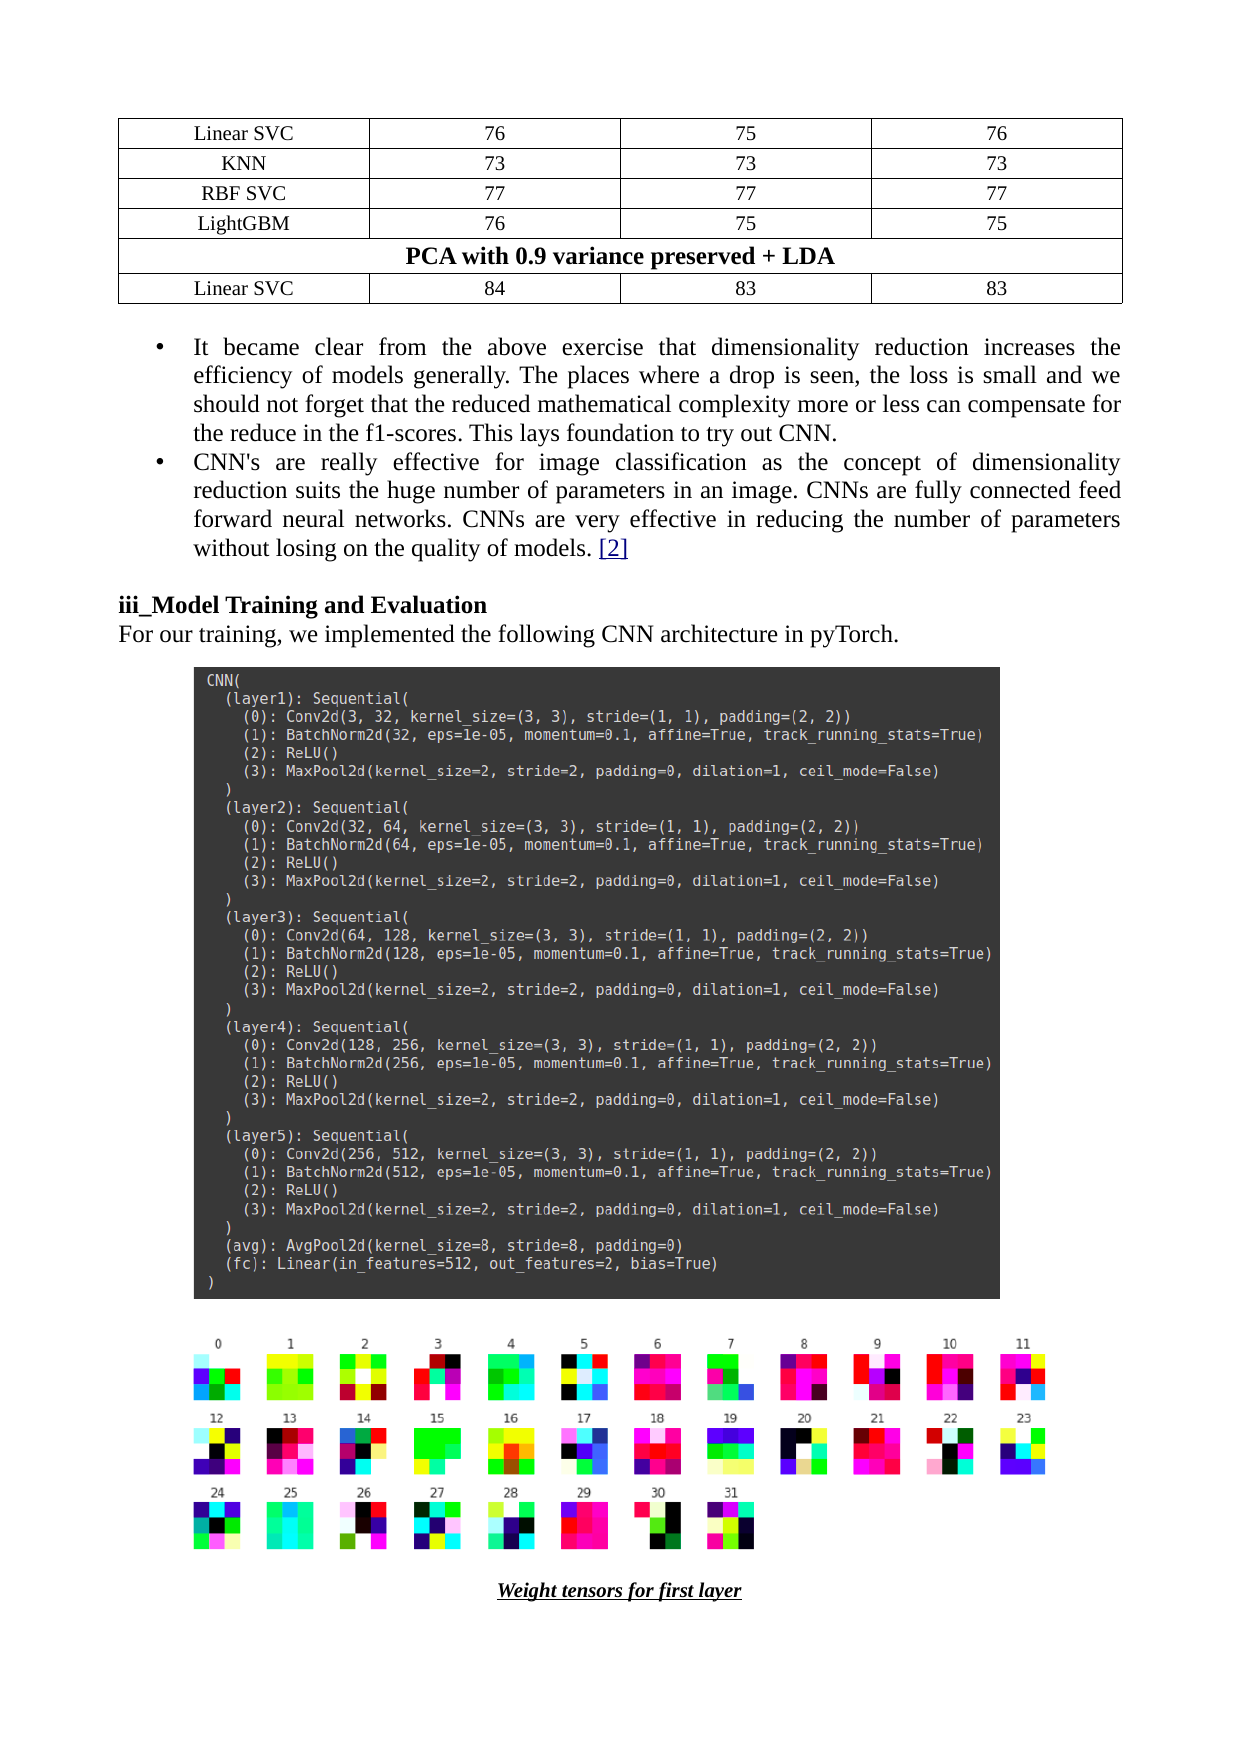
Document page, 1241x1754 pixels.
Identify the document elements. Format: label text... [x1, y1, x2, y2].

table_cell 76 [370, 119, 620, 148]
table_cell 75 [621, 119, 871, 148]
table_cell KNN [119, 149, 369, 178]
picture [188, 1335, 1046, 1550]
text For our training, we implemented the following CNN architecture in pyTorch. [118, 619, 1122, 648]
text iii_Model Training and Evaluation [118, 590, 1122, 619]
table_cell 76 [370, 209, 620, 238]
table_cell 75 [872, 209, 1122, 238]
table_cell RBF SVC [119, 179, 369, 208]
text Weight tensors for first layer [118, 1578, 1122, 1602]
table_cell LightGBM [119, 209, 369, 238]
table_cell PCA with 0.9 variance preserved + LDA [119, 239, 1122, 273]
table_cell Linear SVC [119, 274, 369, 303]
table_cell 83 [621, 274, 871, 303]
table_cell 76 [872, 119, 1122, 148]
table_cell 73 [370, 149, 620, 178]
table_cell 83 [872, 274, 1122, 303]
list It became clear from the above exercise that dimensionality reduction increases the efficiency of models generally. The places where a drop is seen, the loss is small and we should not forget that the reduced mathematical complexity more or less can compensate for the reduce in the f1-scores. This lays foundation to try out CNN. [156, 332, 1122, 447]
table_cell 77 [621, 179, 871, 208]
table_cell 73 [872, 149, 1122, 178]
picture [193, 667, 1000, 1299]
table_cell 84 [370, 274, 620, 303]
table_cell Linear SVC [119, 119, 369, 148]
list CNN's are really effective for image classification as the concept of dimensionality reduction suits the huge number of parameters in an image. CNNs are fully connected feed forward neural networks. CNNs are very effective in reducing the number of parameters without losing on the quality of models. [2] [156, 447, 1122, 562]
table_cell 77 [872, 179, 1122, 208]
table_cell 77 [370, 179, 620, 208]
table_cell 73 [621, 149, 871, 178]
table_cell 75 [621, 209, 871, 238]
